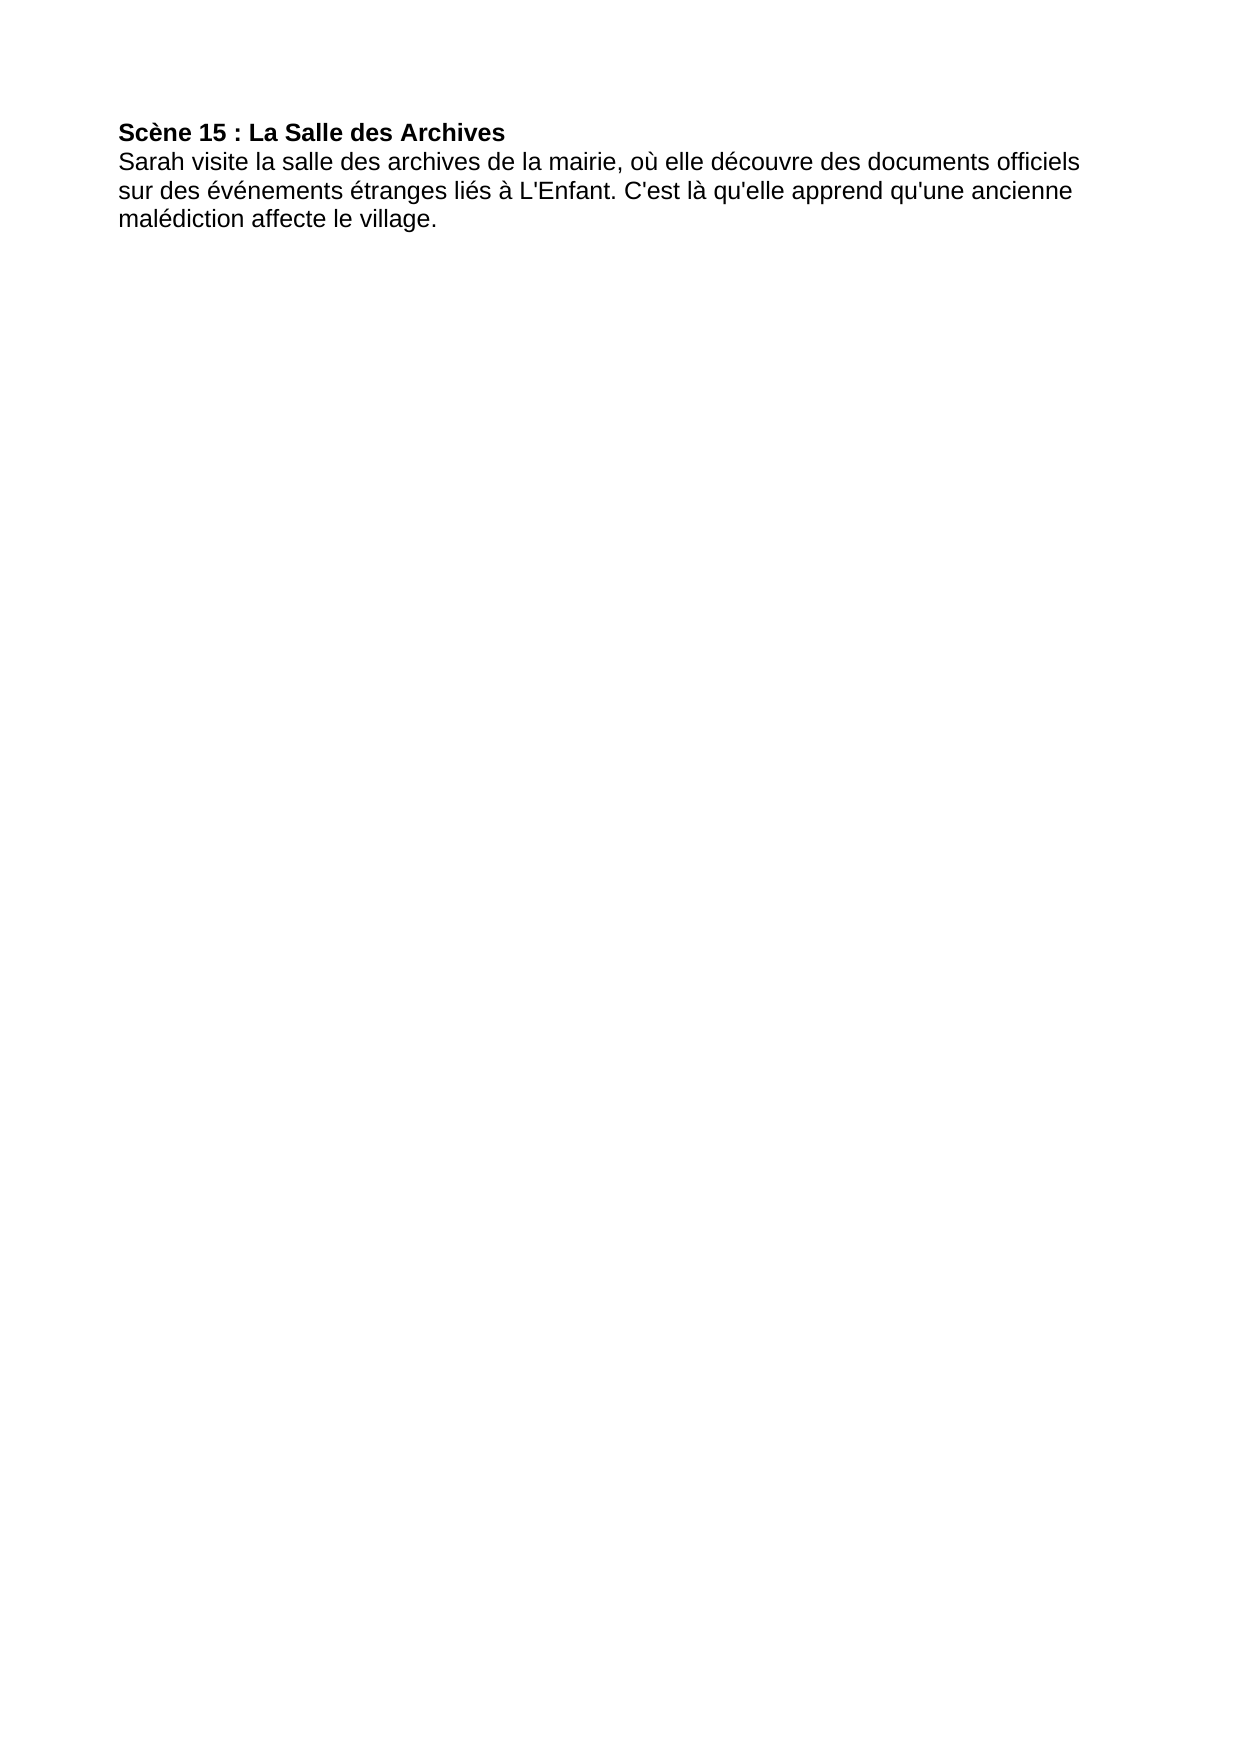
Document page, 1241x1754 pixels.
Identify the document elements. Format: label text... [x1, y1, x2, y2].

text Scène 15 : La Salle des Archives [118, 118, 1122, 147]
text Sarah visite la salle des archives de la mairie, où elle découvre des documents officiels sur des événements étranges liés à L'Enfant. C'est là qu'elle apprend qu'une ancienne malédiction affecte le village. [118, 147, 1122, 233]
